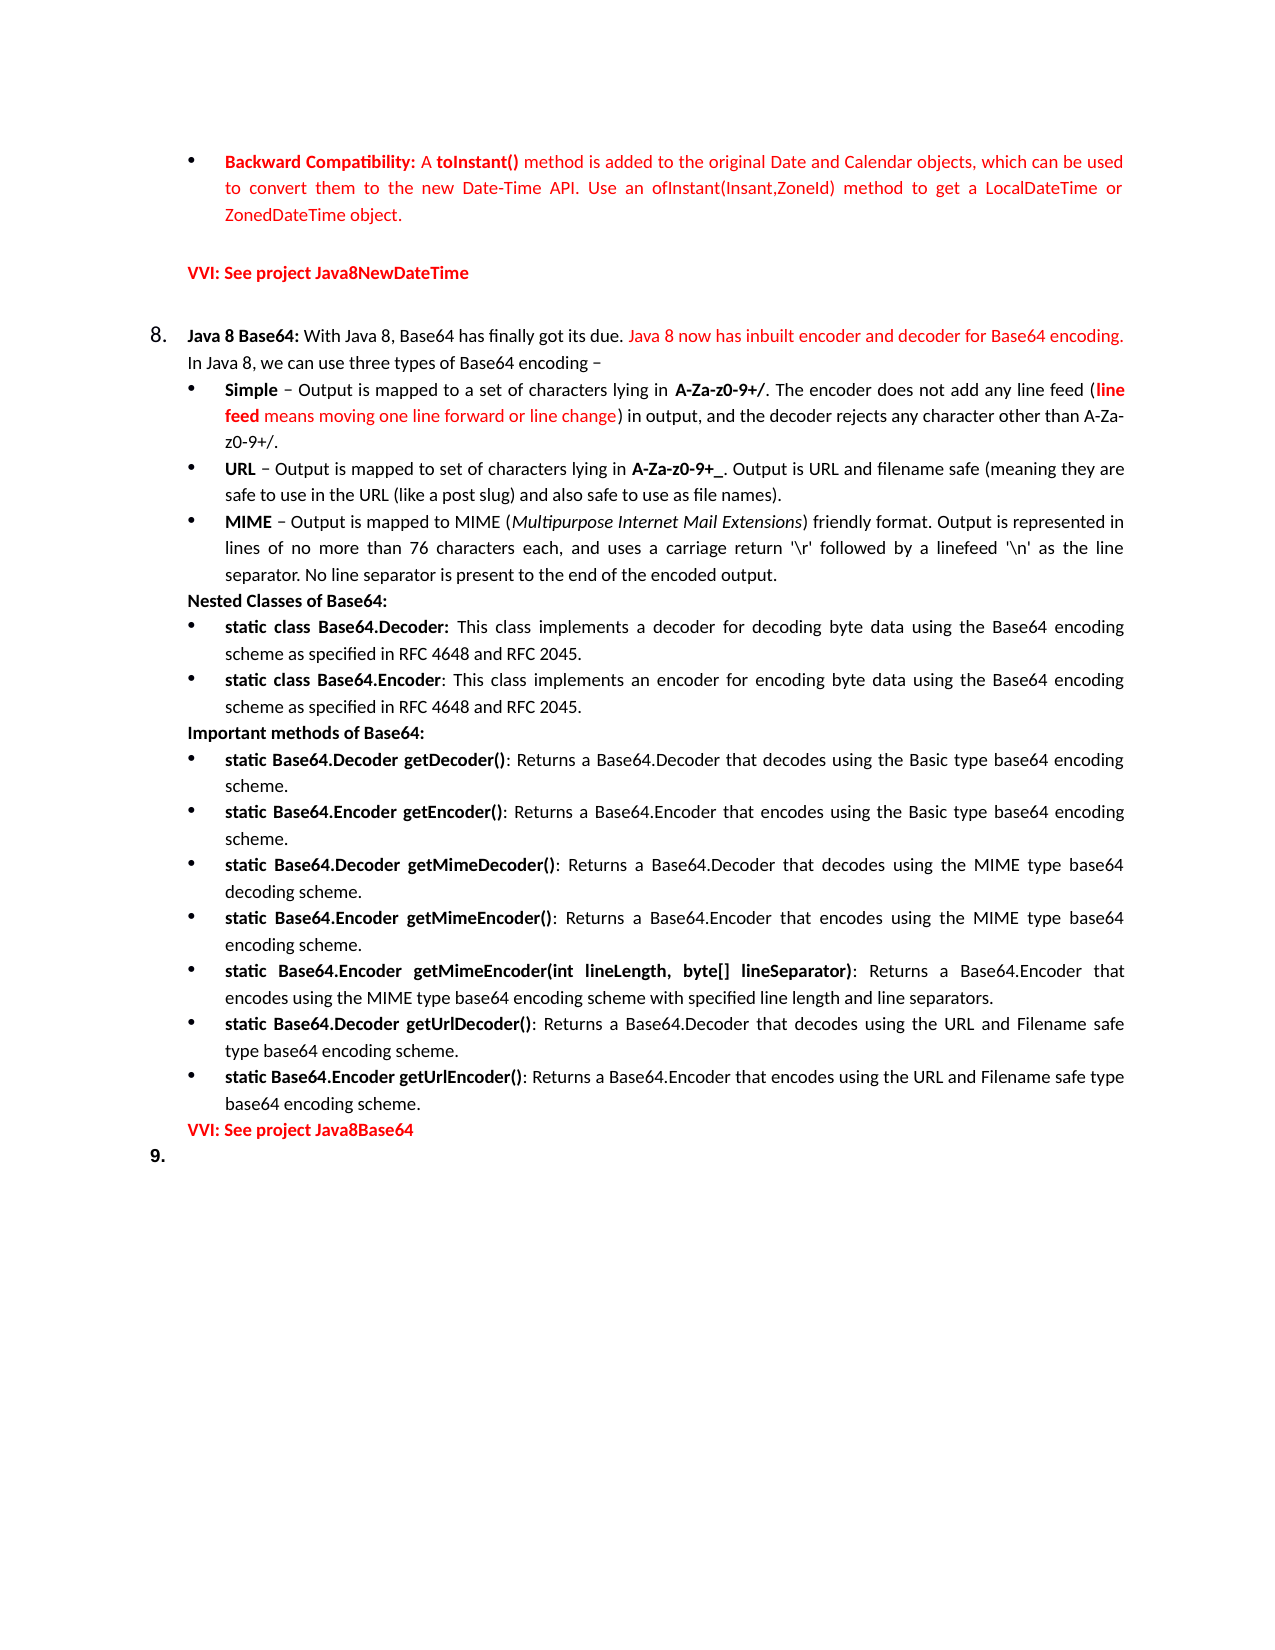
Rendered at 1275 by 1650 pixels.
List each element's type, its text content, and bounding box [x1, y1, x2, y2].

list static class Base64.Decoder: This class implements a decoder for decoding byte data using the Base64 encoding scheme as specified in RFC 4648 and RFC 2045. [187, 616, 1125, 665]
list Nested Classes of Base64: [150, 589, 1125, 612]
list Backward Compatibility: A toInstant() method is added to the original Date and Calendar objects, which can be used to convert them to the new Date-Time API. Use an ofInstant(Insant,ZoneId) method to get a LocalDateTime or ZonedDateTime object. [187, 150, 1125, 226]
list static Base64.Decoder getDecoder(): Returns a Base64.Decoder that decodes using the Basic type base64 encoding scheme. [187, 748, 1125, 797]
list MIME − Output is mapped to MIME (Multipurpose Internet Mail Extensions) friendly format. Output is represented in lines of no more than 76 characters each, and uses a carriage return '\r' followed by a linefeed '\n' as the line separator. No line separator is present to the end of the encoded output. [187, 510, 1125, 586]
list static Base64.Decoder getMimeDecoder(): Returns a Base64.Decoder that decodes using the MIME type base64 decoding scheme. [187, 854, 1125, 903]
list VVI: See project Java8Base64 [150, 1118, 1125, 1141]
list static Base64.Decoder getUrlDecoder(): Returns a Base64.Decoder that decodes using the URL and Filename safe type base64 encoding scheme. [187, 1012, 1125, 1062]
list URL − Output is mapped to set of characters lying in A-Za-z0-9+_. Output is URL and filename safe (meaning they are safe to use in the URL (like a post slug) and also safe to use as file names). [187, 457, 1125, 507]
list Simple − Output is mapped to a set of characters lying in A-Za-z0-9+/. The encoder does not add any line feed (line feed means moving one line forward or line change) in output, and the decoder rejects any character other than A-Za-z0-9+/. [187, 378, 1125, 454]
list VVI: See project Java8NewDateTime [150, 261, 1125, 284]
list static class Base64.Encoder: This class implements an encoder for encoding byte data using the Base64 encoding scheme as specified in RFC 4648 and RFC 2045. [187, 668, 1125, 718]
list static Base64.Encoder getEncoder(): Returns a Base64.Encoder that encodes using the Basic type base64 encoding scheme. [187, 801, 1125, 850]
list static Base64.Encoder getUrlEncoder(): Returns a Base64.Encoder that encodes using the URL and Filename safe type base64 encoding scheme. [187, 1065, 1125, 1115]
list static Base64.Encoder getMimeEncoder(): Returns a Base64.Encoder that encodes using the MIME type base64 encoding scheme. [187, 907, 1125, 956]
list static Base64.Encoder getMimeEncoder(int lineLength, byte[] lineSeparator): Returns a Base64.Encoder that encodes using the MIME type base64 encoding scheme with specified line length and line separators. [187, 959, 1125, 1009]
list Java 8 Base64: With Java 8, Base64 has finally got its due. Java 8 now has inbuilt encoder and decoder for Base64 encoding. In Java 8, we can use three types of Base64 encoding − [150, 320, 1125, 374]
list Important methods of Base64: [150, 721, 1125, 744]
